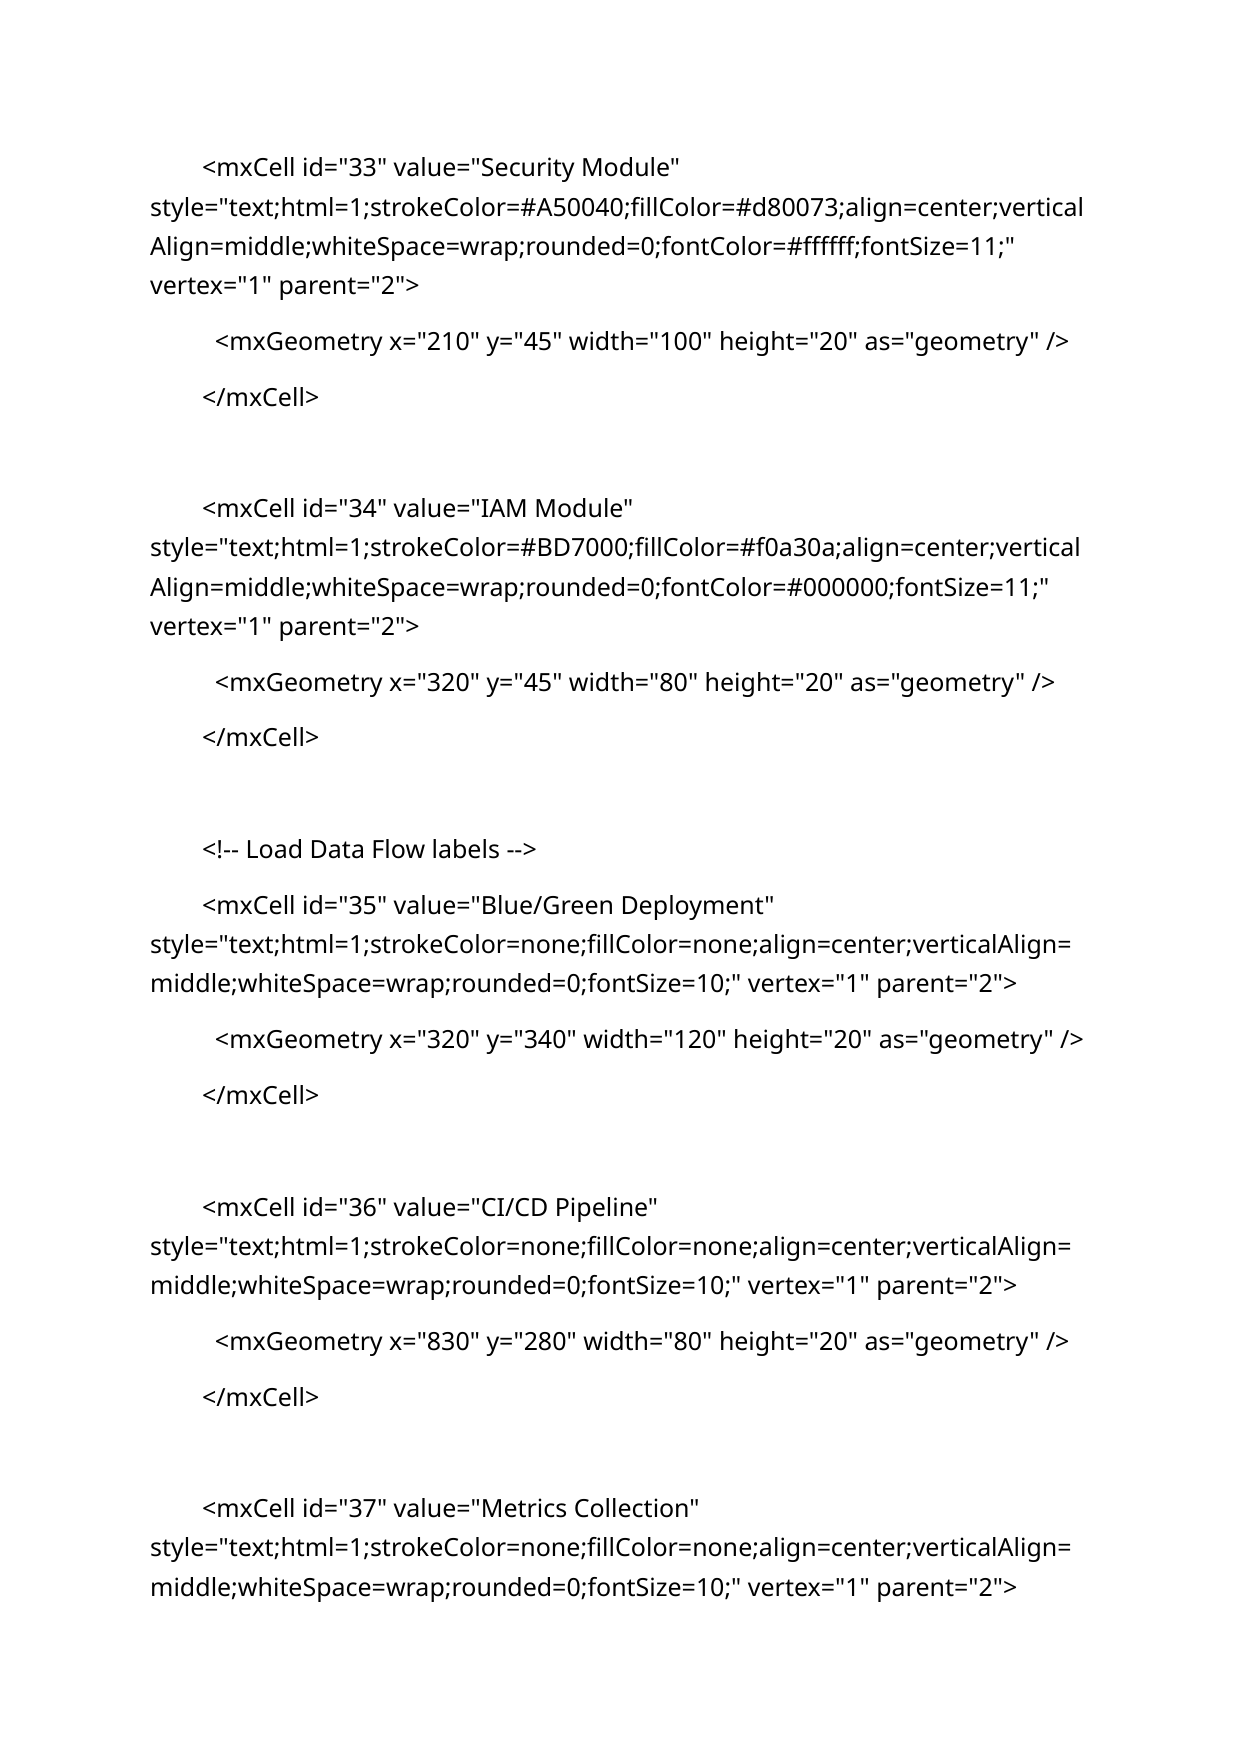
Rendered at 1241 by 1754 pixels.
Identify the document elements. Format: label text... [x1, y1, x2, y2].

text </mxCell> [150, 720, 1090, 754]
text </mxCell> [150, 379, 1090, 413]
text <mxGeometry x="210" y="45" width="100" height="20" as="geometry" /> [150, 323, 1090, 357]
text <mxCell id="36" value="CI/CD Pipeline" style="text;html=1;strokeColor=none;fillColor=none;align=center;verticalAlign=middle;whiteSpace=wrap;rounded=0;fontSize=10;" vertex="1" parent="2"> [150, 1189, 1090, 1302]
text </mxCell> [150, 1379, 1090, 1413]
text <mxCell id="35" value="Blue/Green Deployment" style="text;html=1;strokeColor=none;fillColor=none;align=center;verticalAlign=middle;whiteSpace=wrap;rounded=0;fontSize=10;" vertex="1" parent="2"> [150, 887, 1090, 1000]
text </mxCell> [150, 1077, 1090, 1112]
text <mxCell id="33" value="Security Module" style="text;html=1;strokeColor=#A50040;fillColor=#d80073;align=center;verticalAlign=middle;whiteSpace=wrap;rounded=0;fontColor=#ffffff;fontSize=11;" vertex="1" parent="2"> [150, 150, 1090, 302]
text <!-- Load Data Flow labels --> [150, 832, 1090, 866]
text <mxGeometry x="320" y="45" width="80" height="20" as="geometry" /> [150, 664, 1090, 698]
text <mxCell id="34" value="IAM Module" style="text;html=1;strokeColor=#BD7000;fillColor=#f0a30a;align=center;verticalAlign=middle;whiteSpace=wrap;rounded=0;fontColor=#000000;fontSize=11;" vertex="1" parent="2"> [150, 491, 1090, 642]
text <mxCell id="37" value="Metrics Collection" style="text;html=1;strokeColor=none;fillColor=none;align=center;verticalAlign=middle;whiteSpace=wrap;rounded=0;fontSize=10;" vertex="1" parent="2"> [150, 1491, 1090, 1603]
text <mxGeometry x="830" y="280" width="80" height="20" as="geometry" /> [150, 1323, 1090, 1357]
text <mxGeometry x="320" y="340" width="120" height="20" as="geometry" /> [150, 1022, 1090, 1056]
